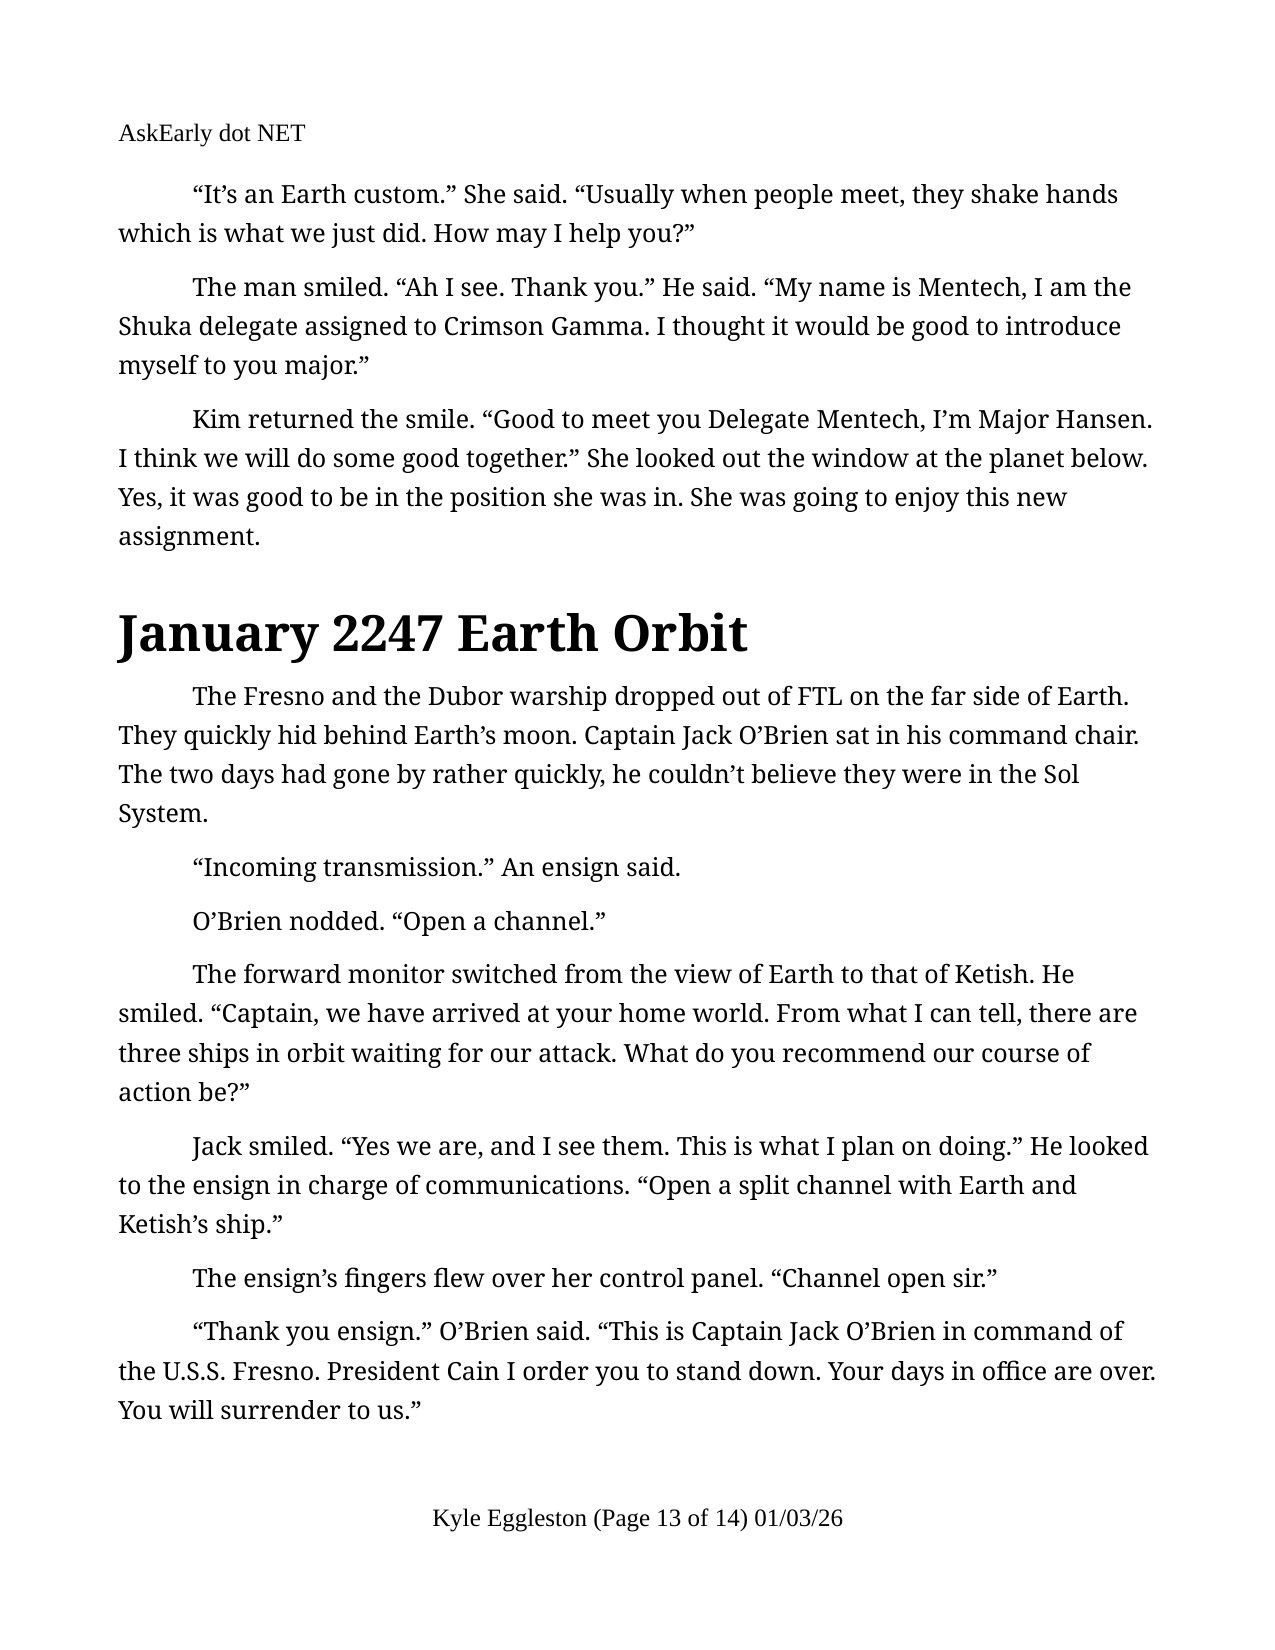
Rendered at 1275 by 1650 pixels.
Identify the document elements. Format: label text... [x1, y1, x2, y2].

text “Thank you ensign.” O’Brien said. “This is Captain Jack O’Brien in command of the U.S.S. Fresno. President Cain I order you to stand down. Your days in office are over. You will surrender to us.” [118, 1314, 1157, 1426]
text “Incoming transmission.” An ensign said. [118, 849, 1157, 883]
text Kim returned the smile. “Good to meet you Delegate Mentech, I’m Major Hansen. I think we will do some good together.” She looked out the window at the planet below. Yes, it was good to be in the position she was in. She was going to enjoy this new assignment. [118, 401, 1157, 553]
text The Fresno and the Dubor warship dropped out of FTL on the far side of Earth. They quickly hid behind Earth’s moon. Captain Jack O’Brien sat in his command chair. The two days had gone by rather quickly, he couldn’t believe they were in the Sol System. [118, 678, 1157, 830]
text The ensign’s fingers flew over her control panel. “Channel open sir.” [118, 1260, 1157, 1294]
subtitle January 2247 Earth Orbit [118, 598, 1157, 666]
text The forward monitor switched from the view of Earth to that of Ketish. He smiled. “Captain, we have arrived at your home world. From what I can tell, there are three ships in orbit waiting for our attack. What do you recommend our course of action be?” [118, 957, 1157, 1108]
text O’Brien nodded. “Open a channel.” [118, 903, 1157, 937]
text Jack smiled. “Yes we are, and I see them. This is what I plan on doing.” He looked to the ensign in charge of communications. “Open a split channel with Earth and Ketish’s ship.” [118, 1128, 1157, 1241]
text The man smiled. “Ah I see. Thank you.” He said. “My name is Mentech, I am the Shuka delegate assigned to Crimson Gamma. I thought it would be good to introduce myself to you major.” [118, 269, 1157, 382]
text “It’s an Earth custom.” She said. “Usually when people meet, they shake hands which is what we just did. How may I help you?” [118, 176, 1157, 249]
